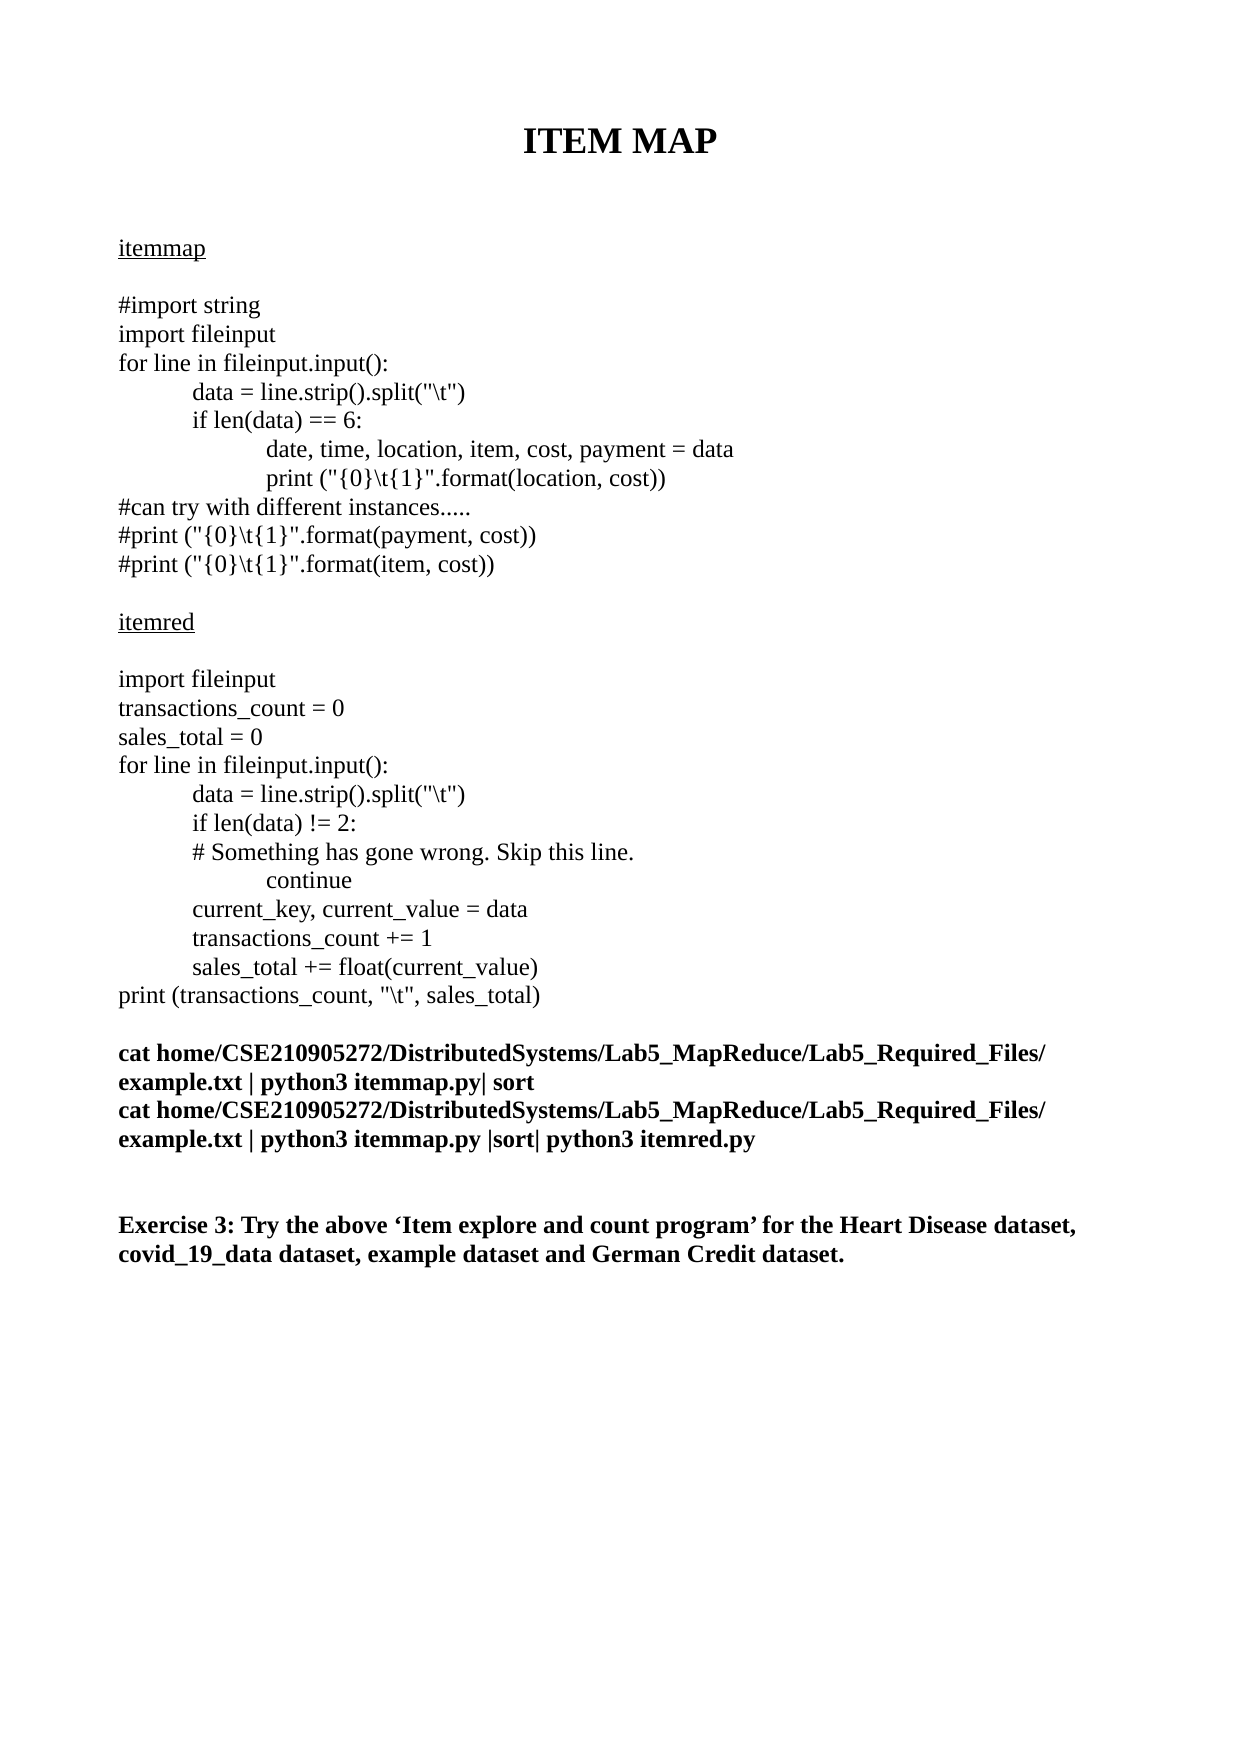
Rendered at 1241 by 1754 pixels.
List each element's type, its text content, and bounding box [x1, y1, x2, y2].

text Exercise 3: Try the above ‘Item explore and count program’ for the Heart Disease dataset, [118, 1211, 1122, 1239]
text if len(data) == 6: [118, 406, 1122, 434]
text # Something has gone wrong. Skip this line. [118, 837, 1122, 866]
text data = line.strip().split("\t") [118, 779, 1122, 808]
text ITEM MAP [118, 118, 1122, 161]
text print (transactions_count, "\t", sales_total) [118, 981, 1122, 1009]
text transactions_count += 1 [118, 923, 1122, 952]
text itemred [118, 607, 1122, 636]
text date, time, location, item, cost, payment = data [118, 434, 1122, 463]
text for line in fileinput.input(): [118, 751, 1122, 779]
text sales_total += float(current_value) [118, 952, 1122, 981]
text sales_total = 0 [118, 722, 1122, 751]
text print ("{0}\t{1}".format(location, cost)) [118, 463, 1122, 492]
text #print ("{0}\t{1}".format(payment, cost)) [118, 521, 1122, 549]
text transactions_count = 0 [118, 693, 1122, 722]
text cat home/CSE210905272/DistributedSystems/Lab5_MapReduce/Lab5_Required_Files/example.txt | python3 itemmap.py |sort| python3 itemred.py [118, 1096, 1122, 1153]
text itemmap [118, 233, 1122, 262]
text #can try with different instances..... [118, 492, 1122, 521]
text covid_19_data dataset, example dataset and German Credit dataset. [118, 1239, 1122, 1268]
text continue [118, 866, 1122, 894]
text #print ("{0}\t{1}".format(item, cost)) [118, 549, 1122, 578]
text cat home/CSE210905272/DistributedSystems/Lab5_MapReduce/Lab5_Required_Files/example.txt | python3 itemmap.py| sort [118, 1038, 1122, 1096]
text current_key, current_value = data [118, 894, 1122, 923]
text import fileinput [118, 319, 1122, 348]
text data = line.strip().split("\t") [118, 377, 1122, 406]
text if len(data) != 2: [118, 808, 1122, 837]
text import fileinput [118, 664, 1122, 693]
text #import string [118, 291, 1122, 319]
text for line in fileinput.input(): [118, 348, 1122, 377]
